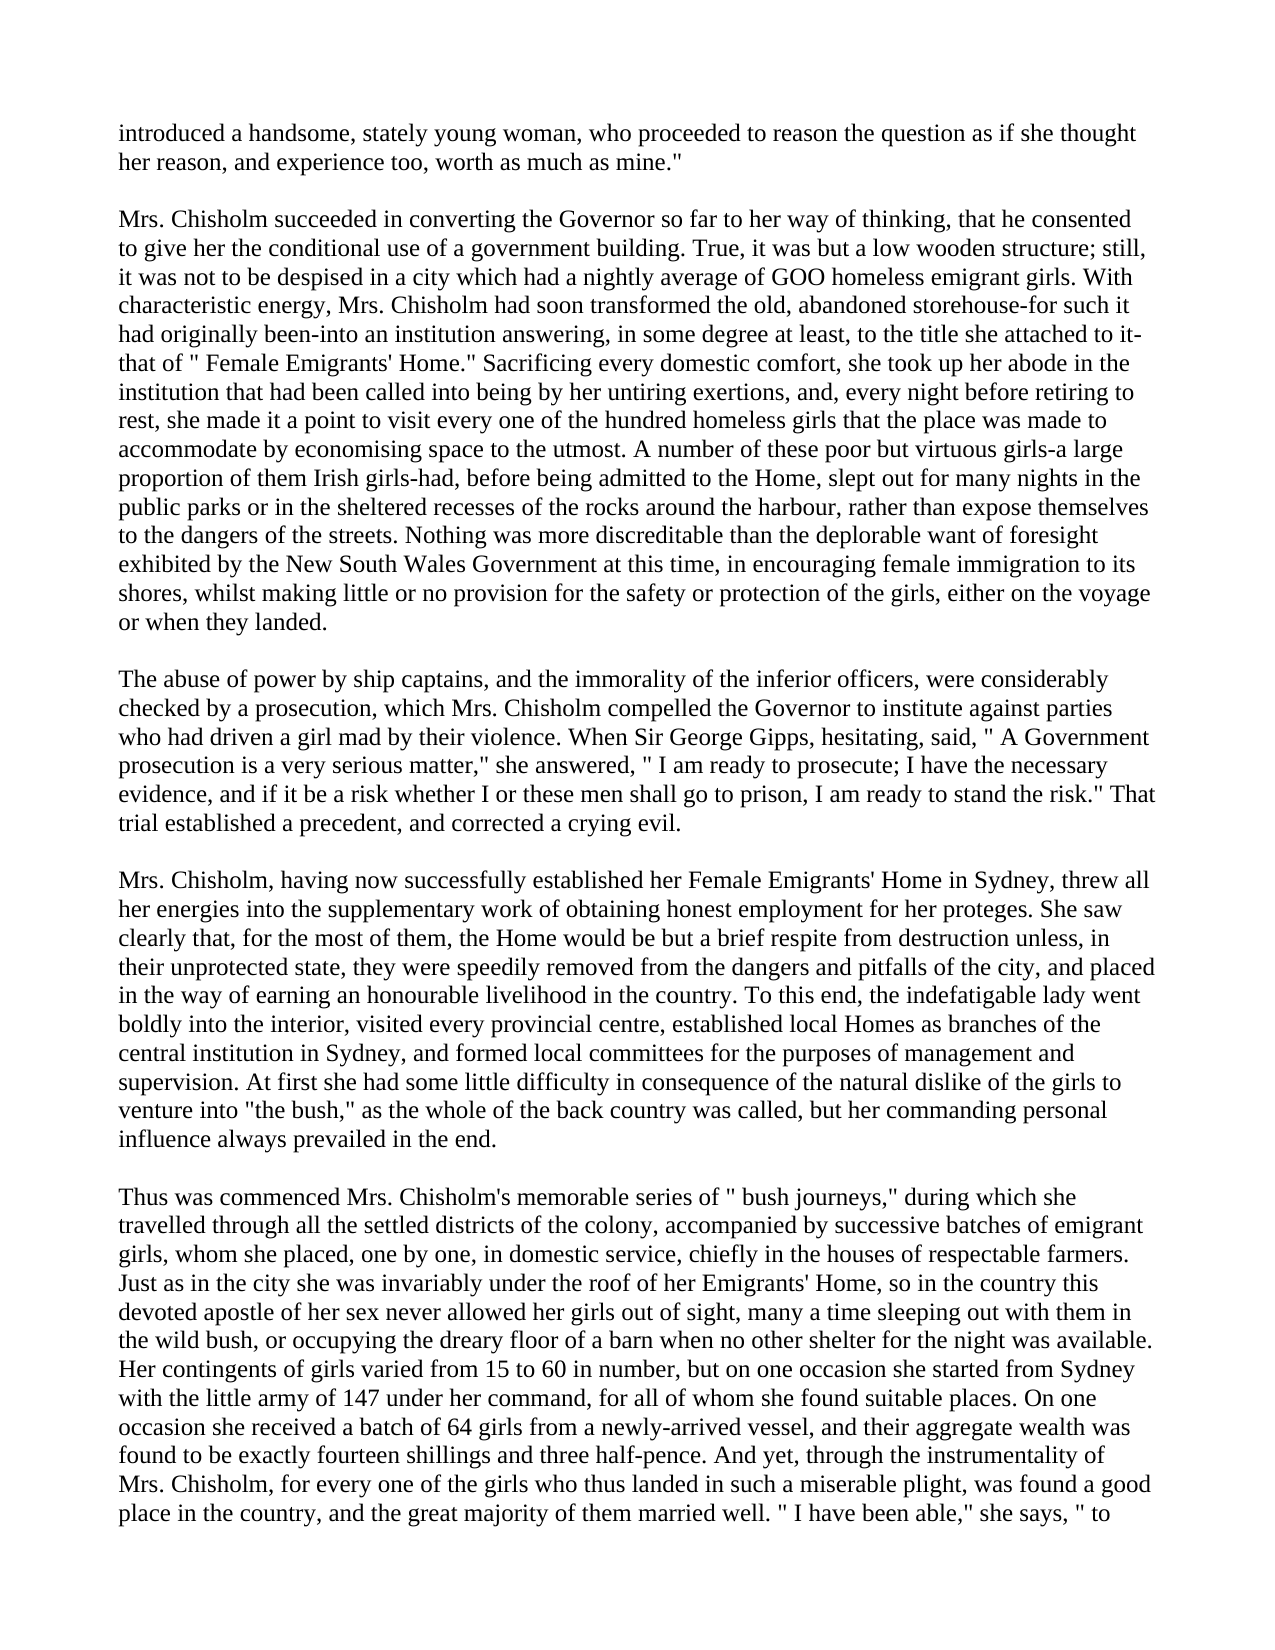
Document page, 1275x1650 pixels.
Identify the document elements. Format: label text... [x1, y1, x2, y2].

text introduced a handsome, stately young woman, who proceeded to reason the question as if she thought her reason, and experience too, worth as much as mine." [118, 118, 1157, 176]
text Mrs. Chisholm succeeded in converting the Governor so far to her way of thinking, that he consented to give her the conditional use of a government building. True, it was but a low wooden structure; still, it was not to be despised in a city which had a nightly average of GOO homeless emigrant girls. With characteristic energy, Mrs. Chisholm had soon transformed the old, abandoned storehouse-for such it had originally been-into an institution answering, in some degree at least, to the title she attached to it-that of " Female Emigrants' Home." Sacrificing every domestic comfort, she took up her abode in the institution that had been called into being by her untiring exertions, and, every night before retiring to rest, she made it a point to visit every one of the hundred homeless girls that the place was made to accommodate by economising space to the utmost. A number of these poor but virtuous girls-a large proportion of them Irish girls-had, before being admitted to the Home, slept out for many nights in the public parks or in the sheltered recesses of the rocks around the harbour, rather than expose themselves to the dangers of the streets. Nothing was more discreditable than the deplorable want of foresight exhibited by the New South Wales Government at this time, in encouraging female immigration to its shores, whilst making little or no provision for the safety or protection of the girls, either on the voyage or when they landed. [118, 204, 1157, 636]
text Thus was commenced Mrs. Chisholm's memorable series of " bush journeys," during which she travelled through all the settled districts of the colony, accompanied by successive batches of emigrant girls, whom she placed, one by one, in domestic service, chiefly in the houses of respectable farmers. Just as in the city she was invariably under the roof of her Emigrants' Home, so in the country this devoted apostle of her sex never allowed her girls out of sight, many a time sleeping out with them in the wild bush, or occupying the dreary floor of a barn when no other shelter for the night was available. Her contingents of girls varied from 15 to 60 in number, but on one occasion she started from Sydney with the little army of 147 under her command, for all of whom she found suitable places. On one occasion she received a batch of 64 girls from a newly-arrived vessel, and their aggregate wealth was found to be exactly fourteen shillings and three half-pence. And yet, through the instrumentality of Mrs. Chisholm, for every one of the girls who thus landed in such a miserable plight, was found a good place in the country, and the great majority of them married well. " I have been able," she says, " to [118, 1182, 1157, 1527]
text The abuse of power by ship captains, and the immorality of the inferior officers, were considerably checked by a prosecution, which Mrs. Chisholm compelled the Governor to institute against parties who had driven a girl mad by their violence. When Sir George Gipps, hesitating, said, " A Government prosecution is a very serious matter," she answered, " I am ready to prosecute; I have the necessary evidence, and if it be a risk whether I or these men shall go to prison, I am ready to stand the risk." That trial established a precedent, and corrected a crying evil. [118, 664, 1157, 837]
text Mrs. Chisholm, having now successfully established her Female Emigrants' Home in Sydney, threw all her energies into the supplementary work of obtaining honest employment for her proteges. She saw clearly that, for the most of them, the Home would be but a brief respite from destruction unless, in their unprotected state, they were speedily removed from the dangers and pitfalls of the city, and placed in the way of earning an honourable livelihood in the country. To this end, the indefatigable lady went boldly into the interior, visited every provincial centre, established local Homes as branches of the central institution in Sydney, and formed local committees for the purposes of management and supervision. At first she had some little difficulty in consequence of the natural dislike of the girls to venture into "the bush," as the whole of the back country was called, but her commanding personal influence always prevailed in the end. [118, 866, 1157, 1153]
